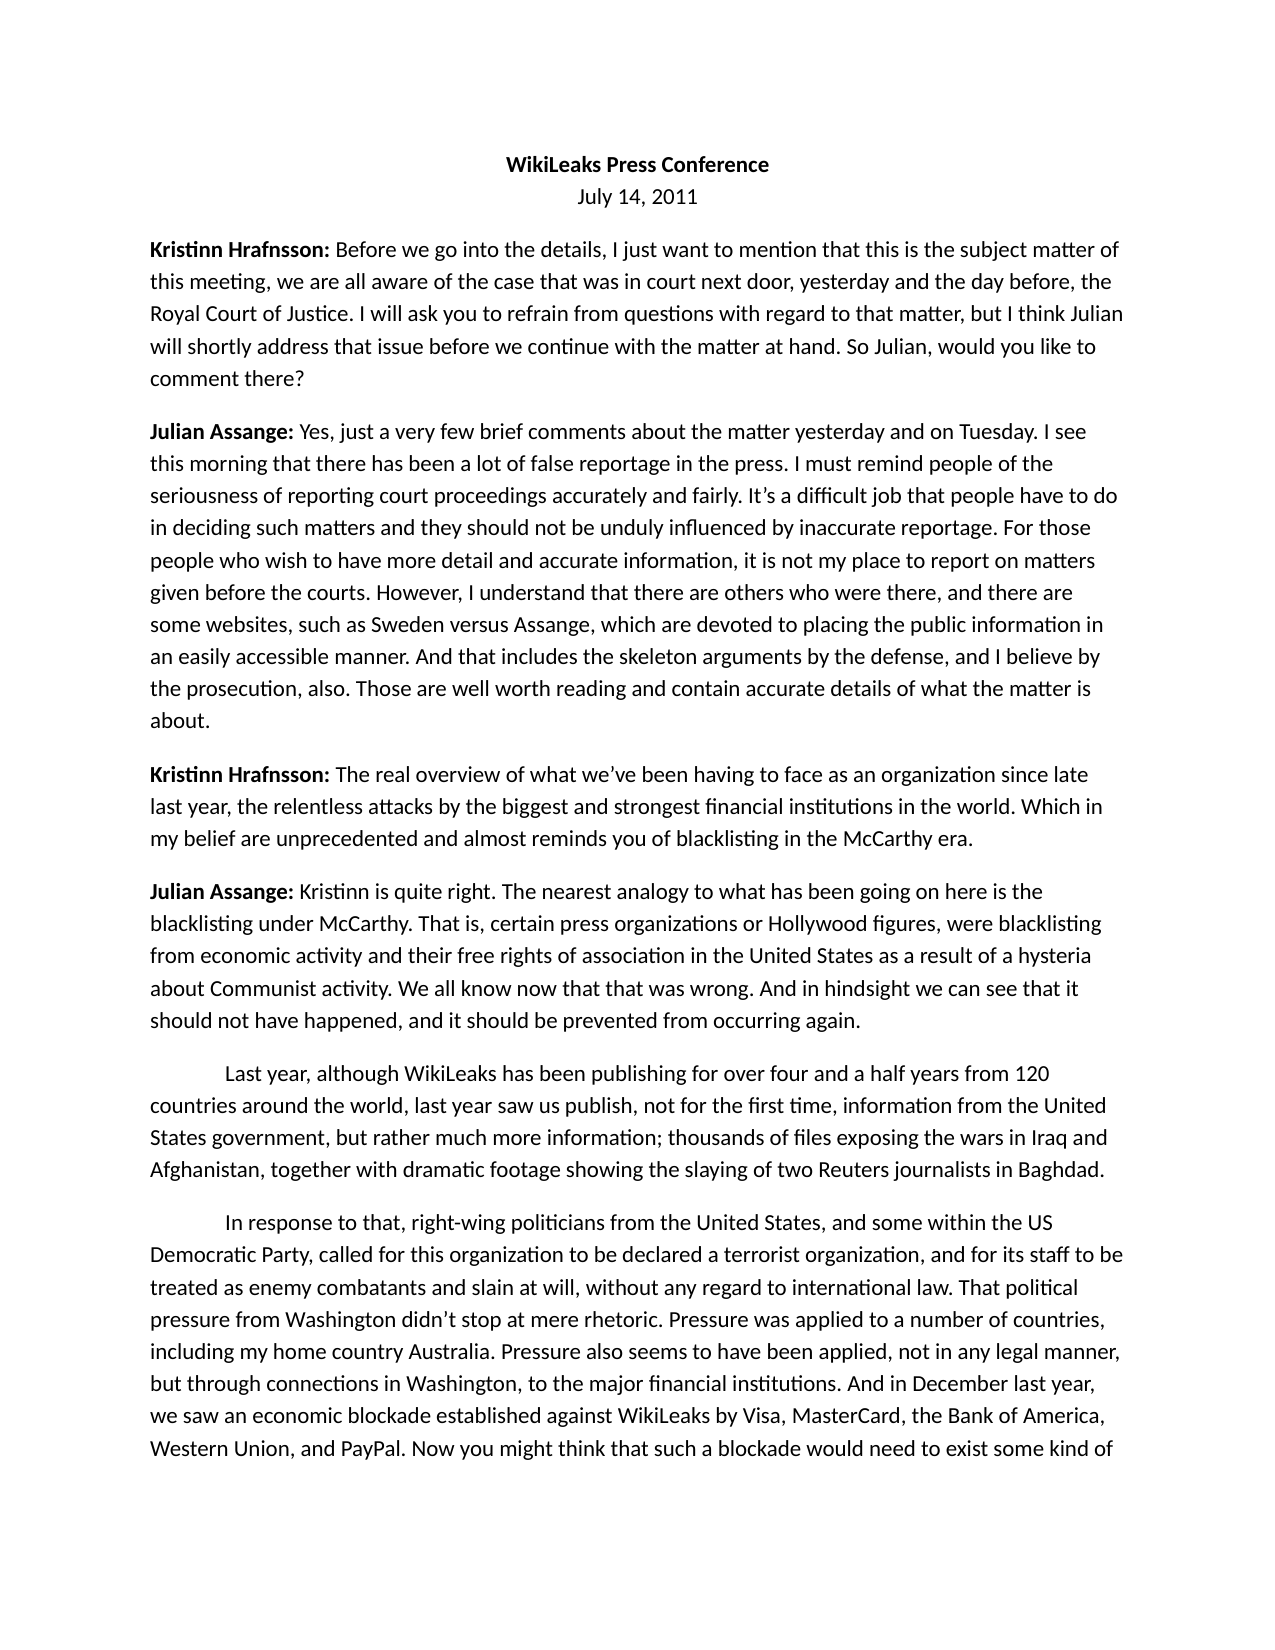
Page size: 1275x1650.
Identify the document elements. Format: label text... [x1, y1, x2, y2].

text WikiLeaks Press Conference July 14, 2011 [150, 150, 1125, 210]
text Last year, although WikiLeaks has been publishing for over four and a half years from 120 countries around the world, last year saw us publish, not for the first time, information from the United States government, but rather much more information; thousands of files exposing the wars in Iraq and Afghanistan, together with dramatic footage showing the slaying of two Reuters journalists in Baghdad. [150, 1059, 1125, 1183]
text Julian Assange: Yes, just a very few brief comments about the matter yesterday and on Tuesday. I see this morning that there has been a lot of false reportage in the press. I must remind people of the seriousness of reporting court proceedings accurately and fairly. It’s a difficult job that people have to do in deciding such matters and they should not be unduly influenced by inaccurate reportage. For those people who wish to have more detail and accurate information, it is not my place to report on matters given before the courts. However, I understand that there are others who were there, and there are some websites, such as Sweden versus Assange, which are devoted to placing the public information in an easily accessible manner. And that includes the skeleton arguments by the defense, and I believe by the prosecution, also. Those are well worth reading and contain accurate details of what the matter is about. [150, 417, 1125, 735]
text Kristinn Hrafnsson: The real overview of what we’ve been having to face as an organization since late last year, the relentless attacks by the biggest and strongest financial institutions in the world. Which in my belief are unprecedented and almost reminds you of blacklisting in the McCarthy era. [150, 760, 1125, 852]
text Julian Assange: Kristinn is quite right. The nearest analogy to what has been going on here is the blacklisting under McCarthy. That is, certain press organizations or Hollywood figures, were blacklisting from economic activity and their free rights of association in the United States as a result of a hysteria about Communist activity. We all know now that that was wrong. And in hindsight we can see that it should not have happened, and it should be prevented from occurring again. [150, 877, 1125, 1034]
text Kristinn Hrafnsson: Before we go into the details, I just want to mention that this is the subject matter of this meeting, we are all aware of the case that was in court next door, yesterday and the day before, the Royal Court of Justice. I will ask you to refrain from questions with regard to that matter, but I think Julian will shortly address that issue before we continue with the matter at hand. So Julian, would you like to comment there? [150, 235, 1125, 392]
text In response to that, right-wing politicians from the United States, and some within the US Democratic Party, called for this organization to be declared a terrorist organization, and for its staff to be treated as enemy combatants and slain at will, without any regard to international law. That political pressure from Washington didn’t stop at mere rhetoric. Pressure was applied to a number of countries, including my home country Australia. Pressure also seems to have been applied, not in any legal manner, but through connections in Washington, to the major financial institutions. And in December last year, we saw an economic blockade established against WikiLeaks by Visa, MasterCard, the Bank of America, Western Union, and PayPal. Now you might think that such a blockade would need to exist some kind of [150, 1208, 1125, 1462]
